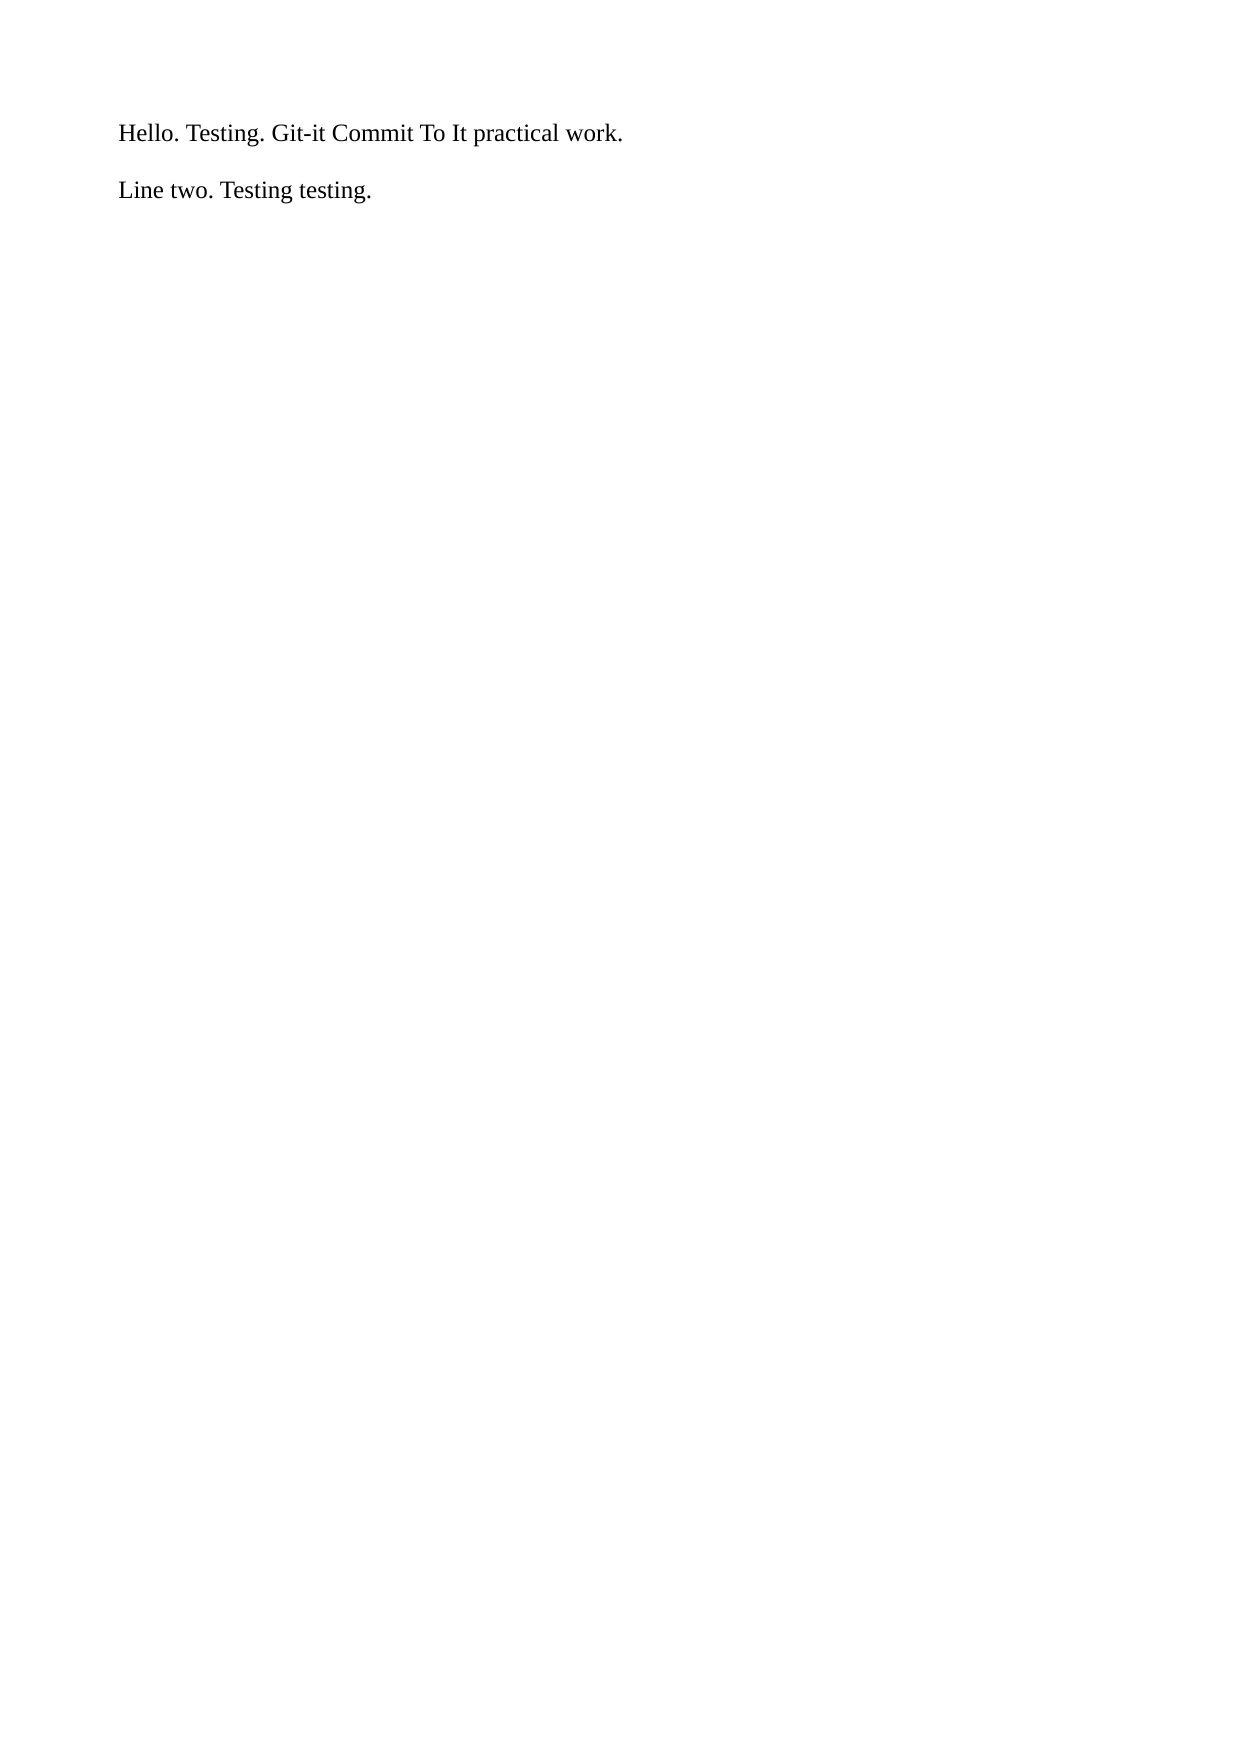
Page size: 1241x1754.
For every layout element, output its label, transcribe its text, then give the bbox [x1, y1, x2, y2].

text Hello. Testing. Git-it Commit To It practical work. [118, 118, 1122, 147]
text Line two. Testing testing. [118, 176, 1122, 204]
